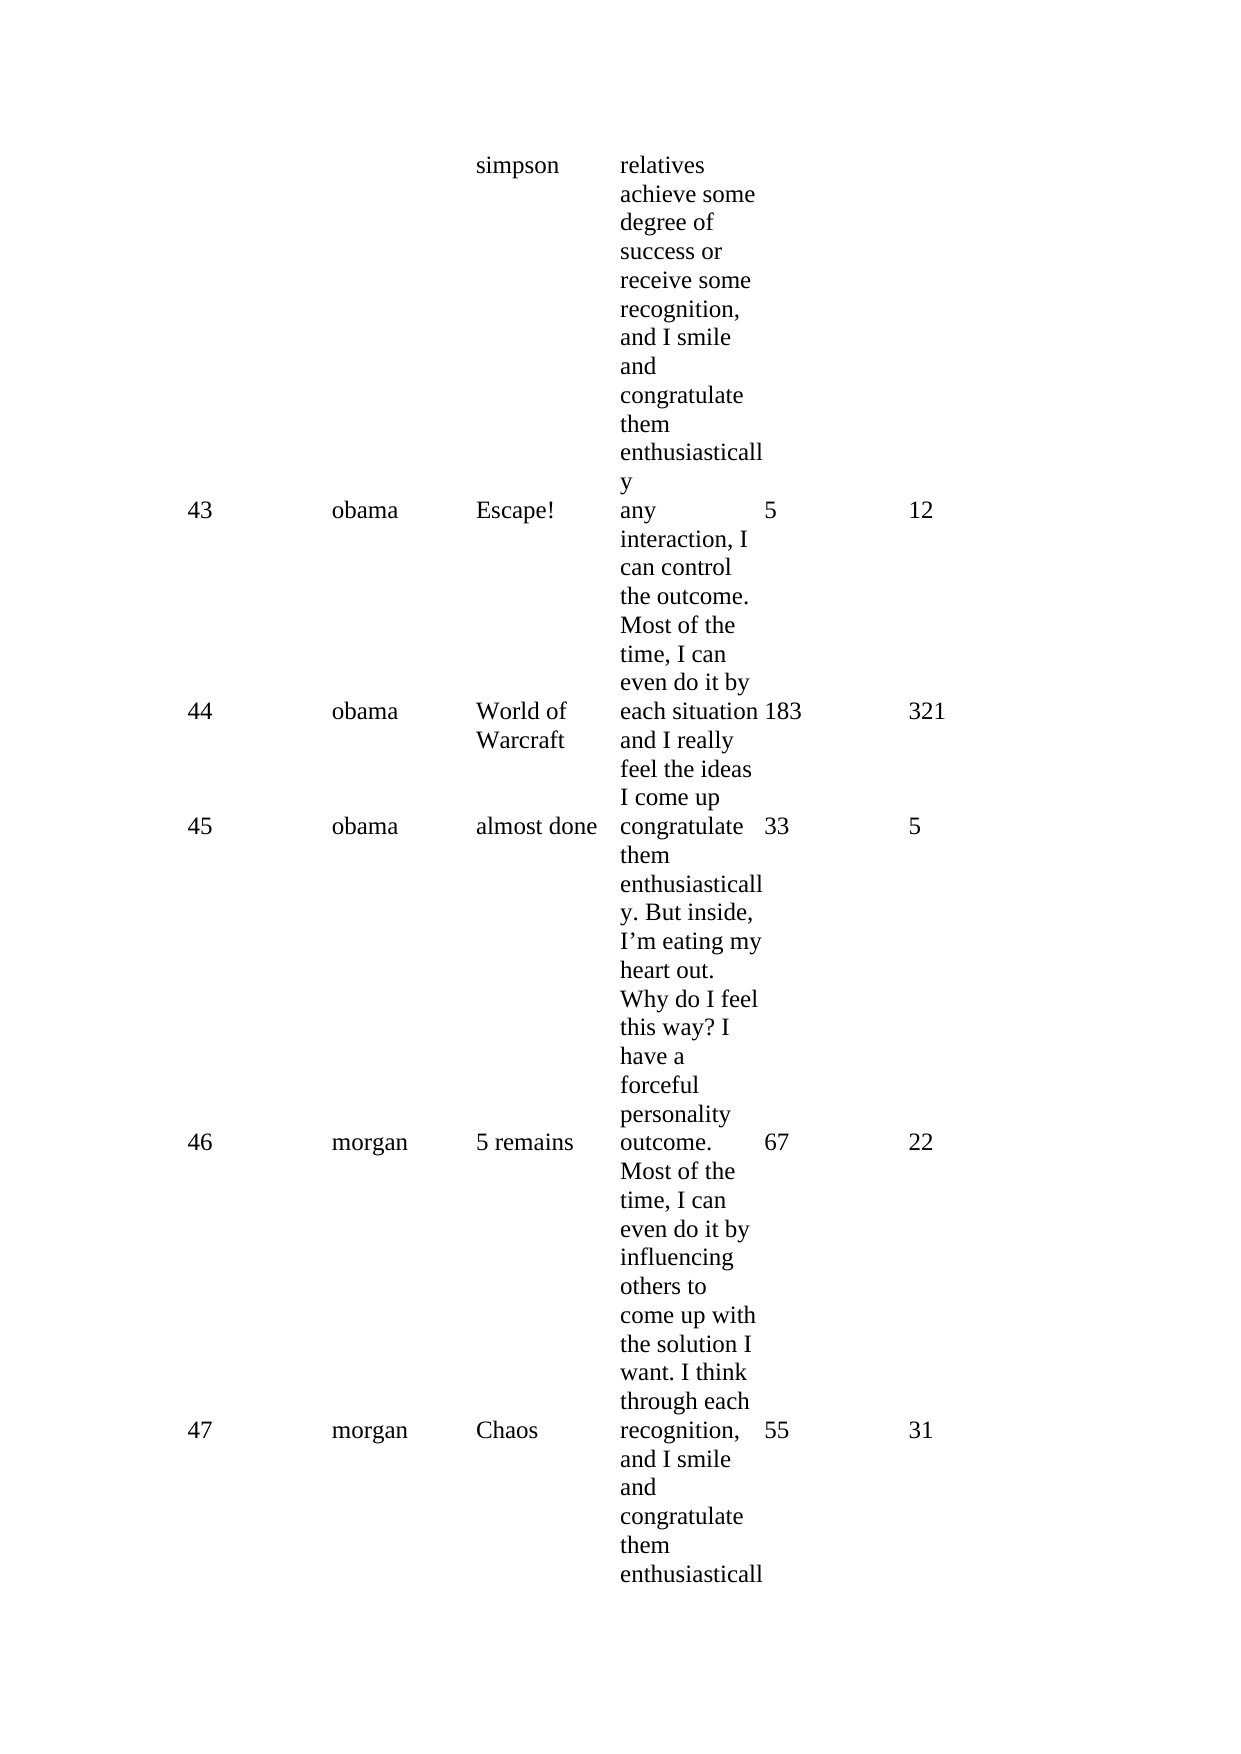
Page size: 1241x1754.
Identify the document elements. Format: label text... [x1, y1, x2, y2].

table_cell simpson [476, 150, 620, 495]
table_cell Escape! [476, 495, 620, 696]
table_cell morgan [332, 1128, 476, 1415]
table_cell 22 [908, 1128, 1053, 1415]
table_cell 44 [188, 696, 332, 811]
table_cell Chaos [476, 1415, 620, 1587]
table_cell [332, 150, 476, 495]
table_cell 33 [764, 811, 908, 1127]
table_cell any interaction, I can control the outcome. Most of the time, I can even do it by [620, 495, 764, 696]
table_cell each situation and I really feel the ideas I come up [620, 696, 764, 811]
table_cell 321 [908, 696, 1053, 811]
table_cell 5 [764, 495, 908, 696]
table_cell [188, 150, 332, 495]
table_cell 46 [188, 1128, 332, 1415]
table_cell relatives achieve some degree of success or receive some recognition, and I smile and congratulate them enthusiastically [620, 150, 764, 495]
table_cell 31 [908, 1415, 1053, 1587]
table_cell [908, 150, 1053, 495]
table_cell 43 [188, 495, 332, 696]
table_cell obama [332, 495, 476, 696]
table_cell morgan [332, 1415, 476, 1587]
table_cell recognition, and I smile and congratulate them enthusiasticall [620, 1415, 764, 1587]
table_cell 55 [764, 1415, 908, 1587]
table_cell obama [332, 696, 476, 811]
table_cell 67 [764, 1128, 908, 1415]
table_cell 47 [188, 1415, 332, 1587]
table_cell 12 [908, 495, 1053, 696]
table_cell [764, 150, 908, 495]
table_cell obama [332, 811, 476, 1127]
table_cell 5 [908, 811, 1053, 1127]
table_cell congratulate them enthusiastically. But inside, I’m eating my heart out. Why do I feel this way? I have a forceful personality [620, 811, 764, 1127]
table_cell outcome. Most of the time, I can even do it by influencing others to come up with the solution I want. I think through each [620, 1128, 764, 1415]
table_cell 183 [764, 696, 908, 811]
table_cell World of Warcraft [476, 696, 620, 811]
table_cell 45 [188, 811, 332, 1127]
table_cell 5 remains [476, 1128, 620, 1415]
table_cell almost done [476, 811, 620, 1127]
